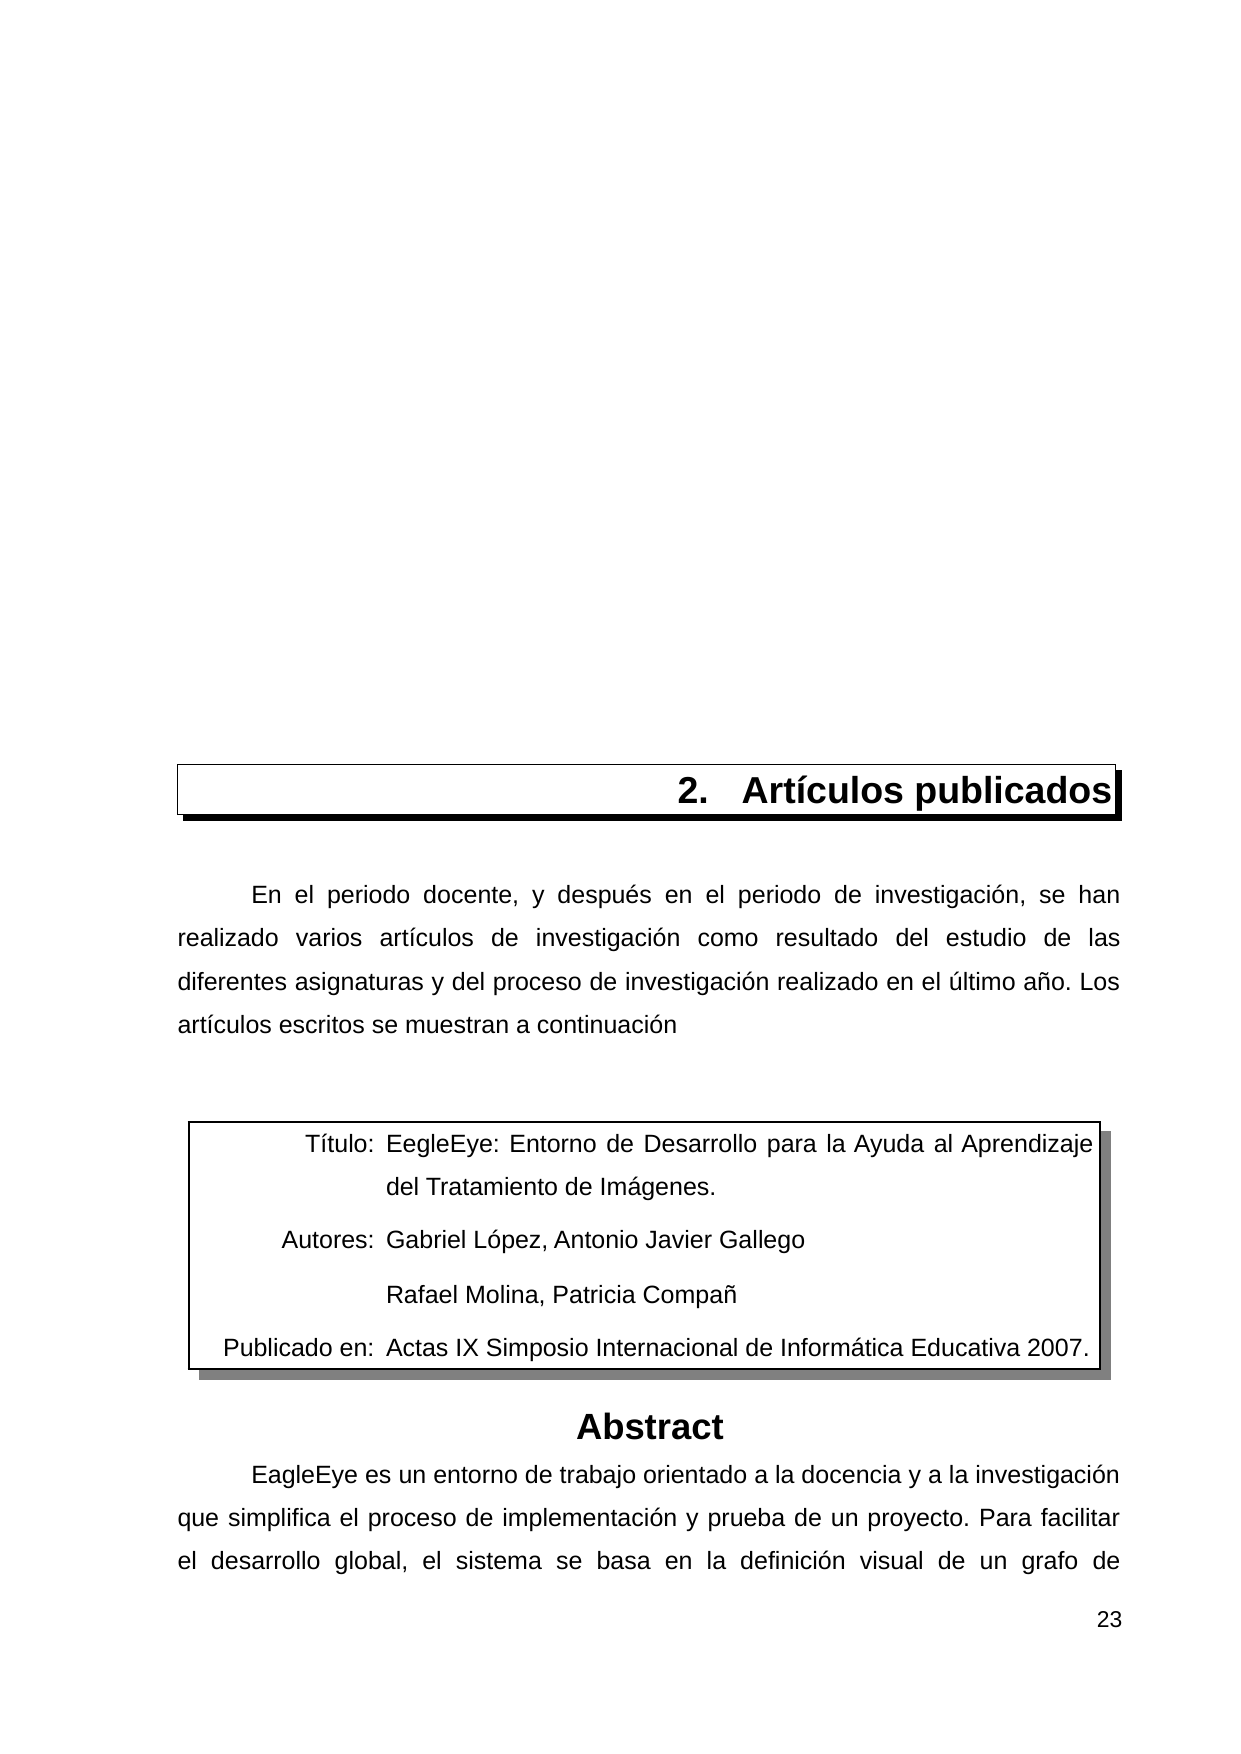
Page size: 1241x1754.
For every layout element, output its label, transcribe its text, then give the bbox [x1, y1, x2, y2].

table_cell Gabriel López, Antonio Javier Gallego Rafael Molina, Patricia Compañ [380, 1219, 1099, 1327]
table_cell Publicado en: [190, 1327, 380, 1367]
subtitle Abstract [177, 1405, 1122, 1447]
table_cell Autores: [190, 1219, 380, 1327]
table_cell Actas IX Simposio Internacional de Informática Educativa 2007. [380, 1327, 1099, 1367]
text En el periodo docente, y después en el periodo de investigación, se han realizado varios artículos de investigación como resultado del estudio de las diferentes asignaturas y del proceso de investigación realizado en el último año. Los artículos escritos se muestran a continuación [177, 880, 1122, 1038]
subtitle Artículos publicados [178, 765, 1115, 814]
text EagleEye es un entorno de trabajo orientado a la docencia y a la investigación que simplifica el proceso de implementación y prueba de un proyecto. Para facilitar el desarrollo global, el sistema se basa en la definición visual de un grafo de [177, 1459, 1122, 1574]
table_header Título: [190, 1123, 380, 1219]
table_header EegleEye: Entorno de Desarrollo para la Ayuda al Aprendizaje del Tratamiento de Imágenes. [380, 1123, 1099, 1219]
